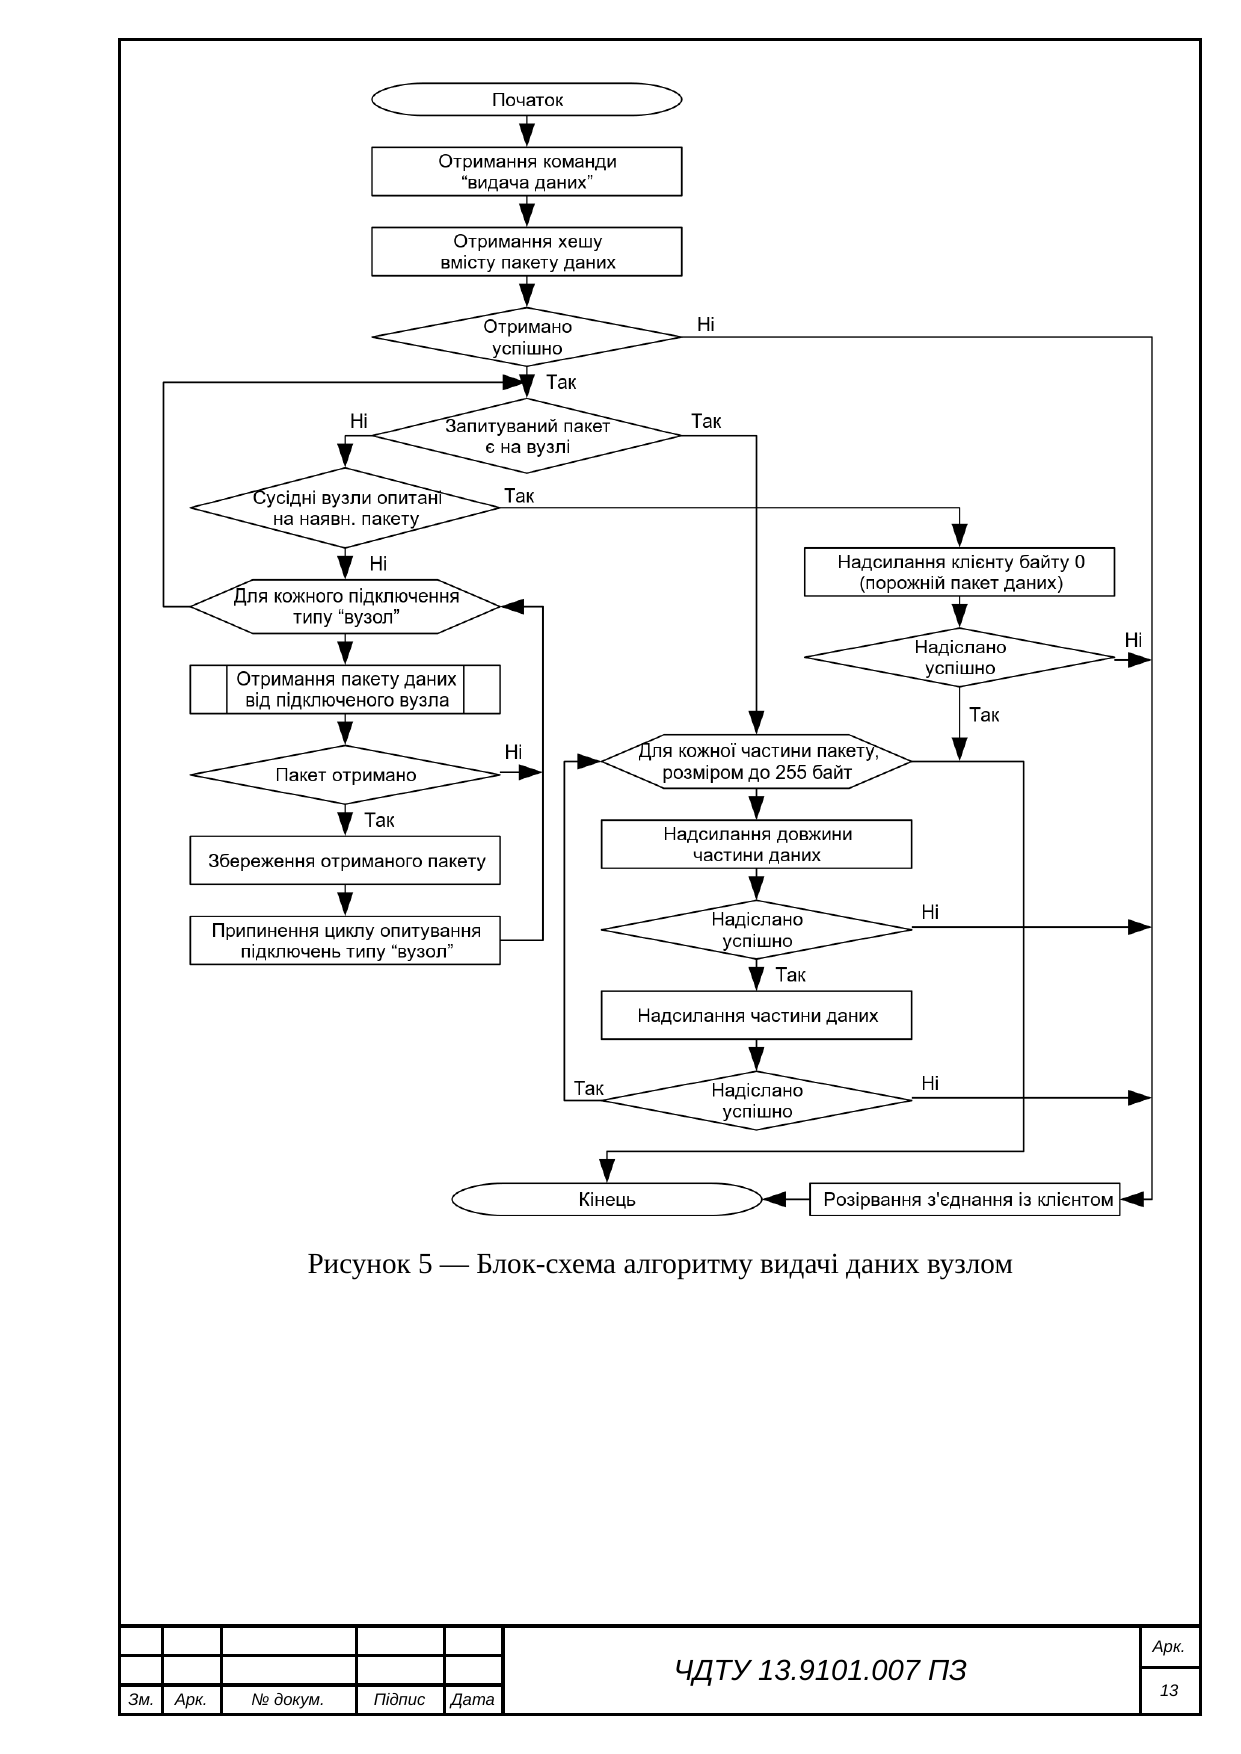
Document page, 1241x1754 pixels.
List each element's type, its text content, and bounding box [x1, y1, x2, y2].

picture [150, 70, 1170, 1230]
text Рисунок 5 — Блок-схема алгоритму видачі даних вузлом [151, 1247, 1170, 1280]
